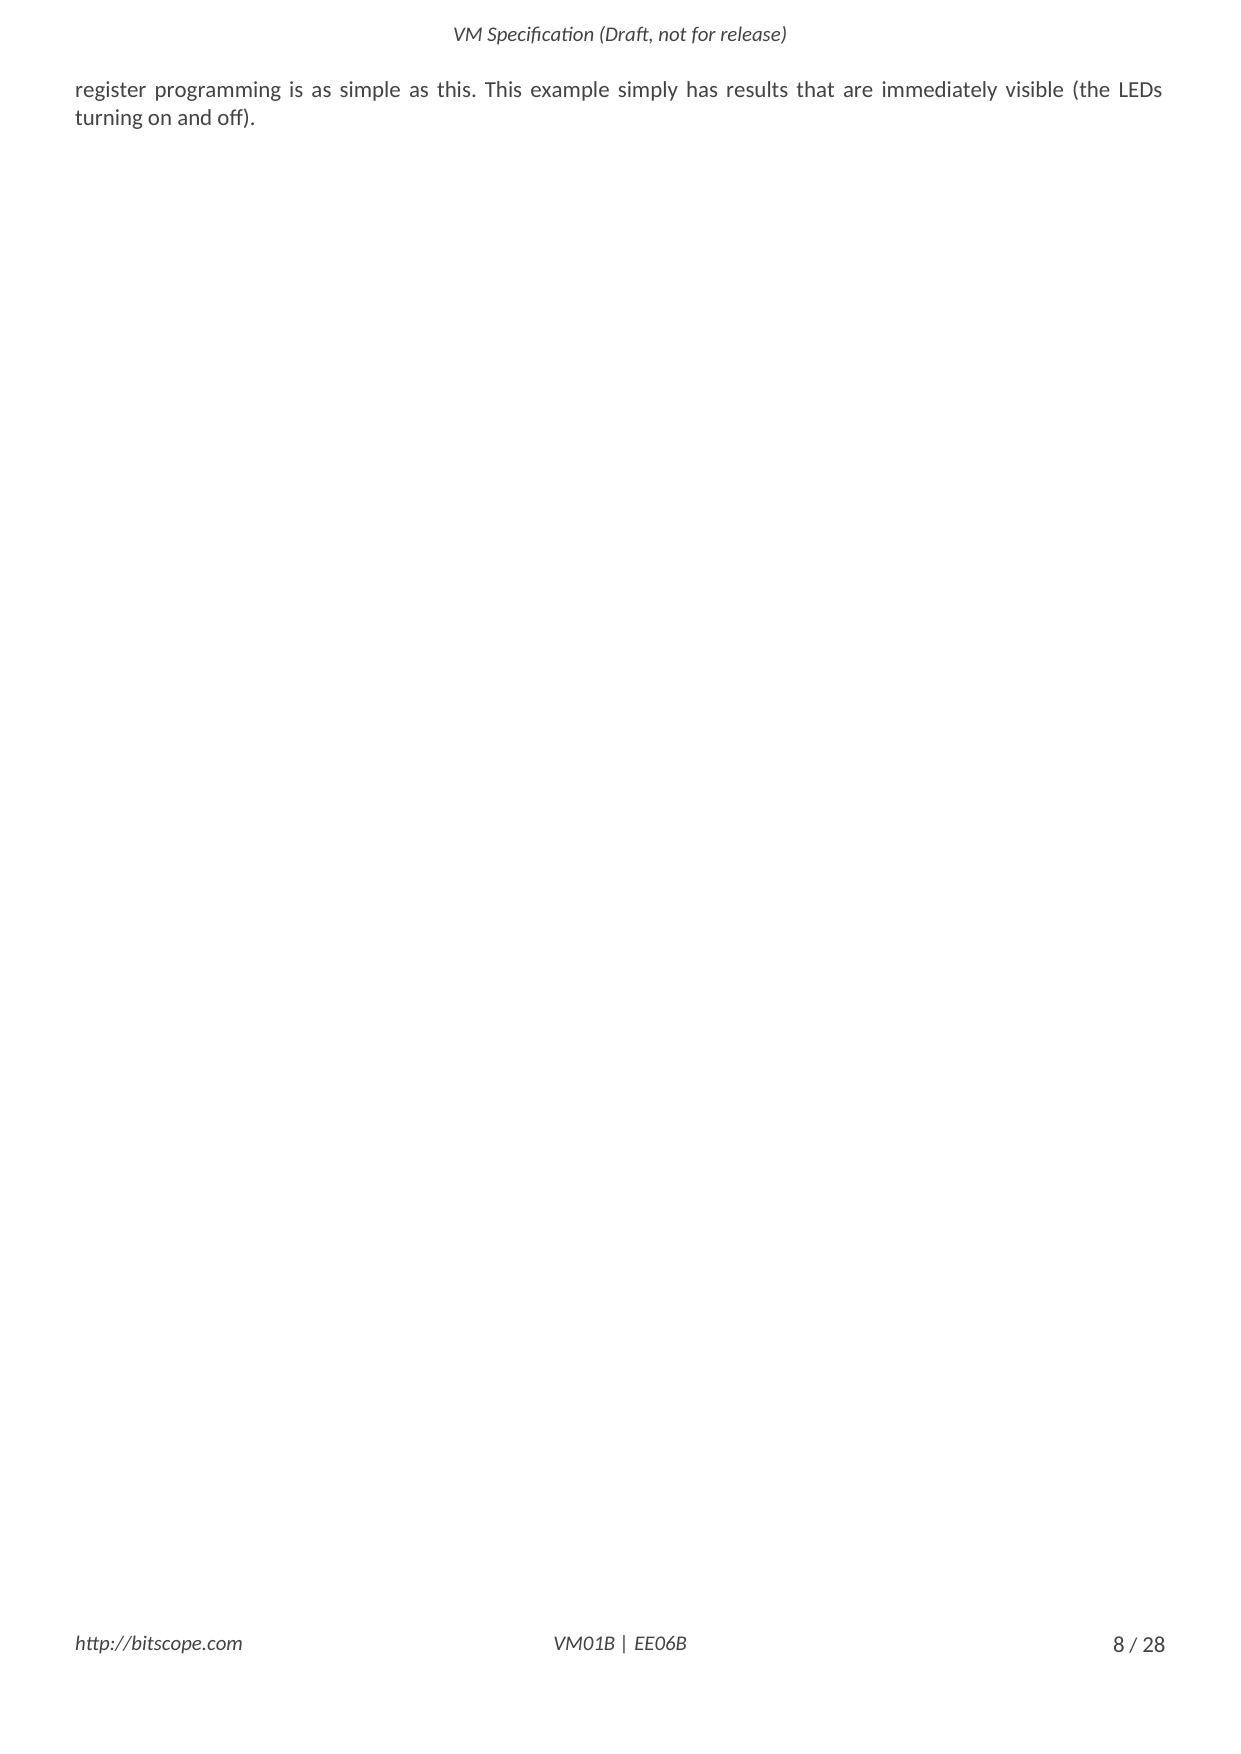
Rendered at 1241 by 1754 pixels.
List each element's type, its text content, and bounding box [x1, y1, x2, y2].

text register programming is as simple as this. This example simply has results that are immediately visible (the LEDs turning on and off). [75, 75, 1165, 131]
